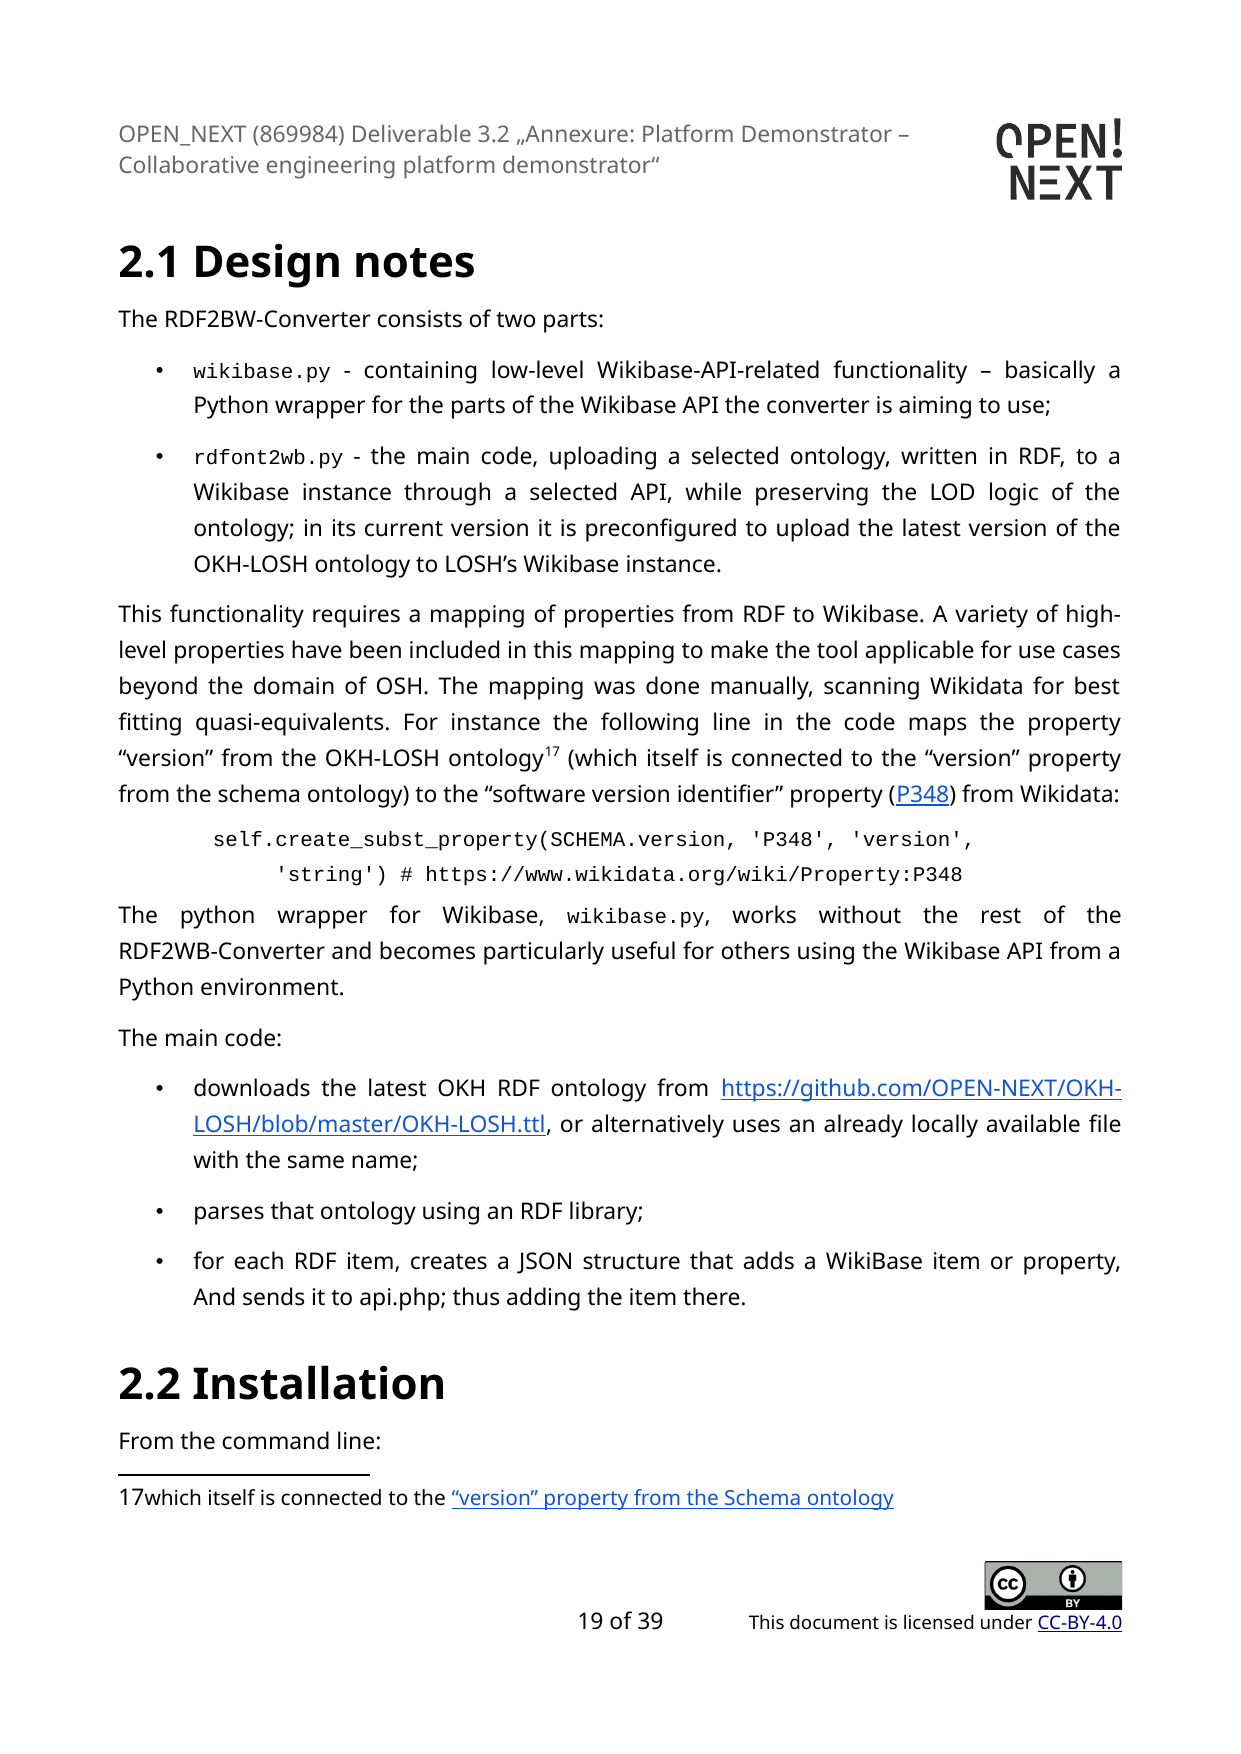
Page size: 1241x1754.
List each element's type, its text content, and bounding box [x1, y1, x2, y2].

list parses that ontology using an RDF library; [156, 1195, 1122, 1226]
text The RDF2BW-Converter consists of two parts: [118, 303, 1122, 334]
text From the command line: [118, 1424, 1122, 1456]
picture [984, 1561, 1123, 1610]
text which itself is connected to the “version” property from the Schema ontology [118, 1481, 1122, 1513]
list for each RDF item, creates a JSON structure that adds a WikiBase item or property, And sends it to api.php; thus adding the item there. [156, 1245, 1122, 1312]
list downloads the latest OKH RDF ontology from https://github.com/OPEN-NEXT/OKH-LOSH/blob/master/OKH-LOSH.ttl, or alternatively uses an already locally available file with the same name; [156, 1072, 1122, 1175]
list wikibase.py - containing low-level Wikibase-API-related functionality – basically a Python wrapper for the parts of the Wikibase API the converter is aiming to use; [156, 353, 1122, 421]
text This functionality requires a mapping of properties from RDF to Wikibase. A variety of high-level properties have been included in this mapping to make the tool applicable for use cases beyond the domain of OSH. The mapping was done manually, scanning Wikidata for best fitting quasi-equivalents. For instance the following line in the code maps the property “version” from the OKH-LOSH ontology (which itself is connected to the “version” property from the schema ontology) to the “software version identifier” property (P348) from Wikidata: [118, 598, 1122, 809]
subtitle Installation [118, 1352, 1122, 1412]
text 'string') # https://www.wikidata.org/wiki/Property:P348 [213, 864, 1122, 888]
subtitle Design notes [118, 231, 1122, 291]
list rdfont2wb.py - the main code, uploading a selected ontology, written in RDF, to a Wikibase instance through a selected API, while preserving the LOD logic of the ontology; in its current version it is preconfigured to upload the latest version of the OKH-LOSH ontology to LOSH’s Wikibase instance. [156, 440, 1122, 579]
text The python wrapper for Wikibase, wikibase.py, works without the rest of the RDF2WB‑Converter and becomes particularly useful for others using the Wikibase API from a Python environment. [118, 899, 1122, 1002]
text self.create_subst_property(SCHEMA.version, 'P348', 'version', [213, 828, 1122, 852]
text The main code: [118, 1022, 1122, 1053]
